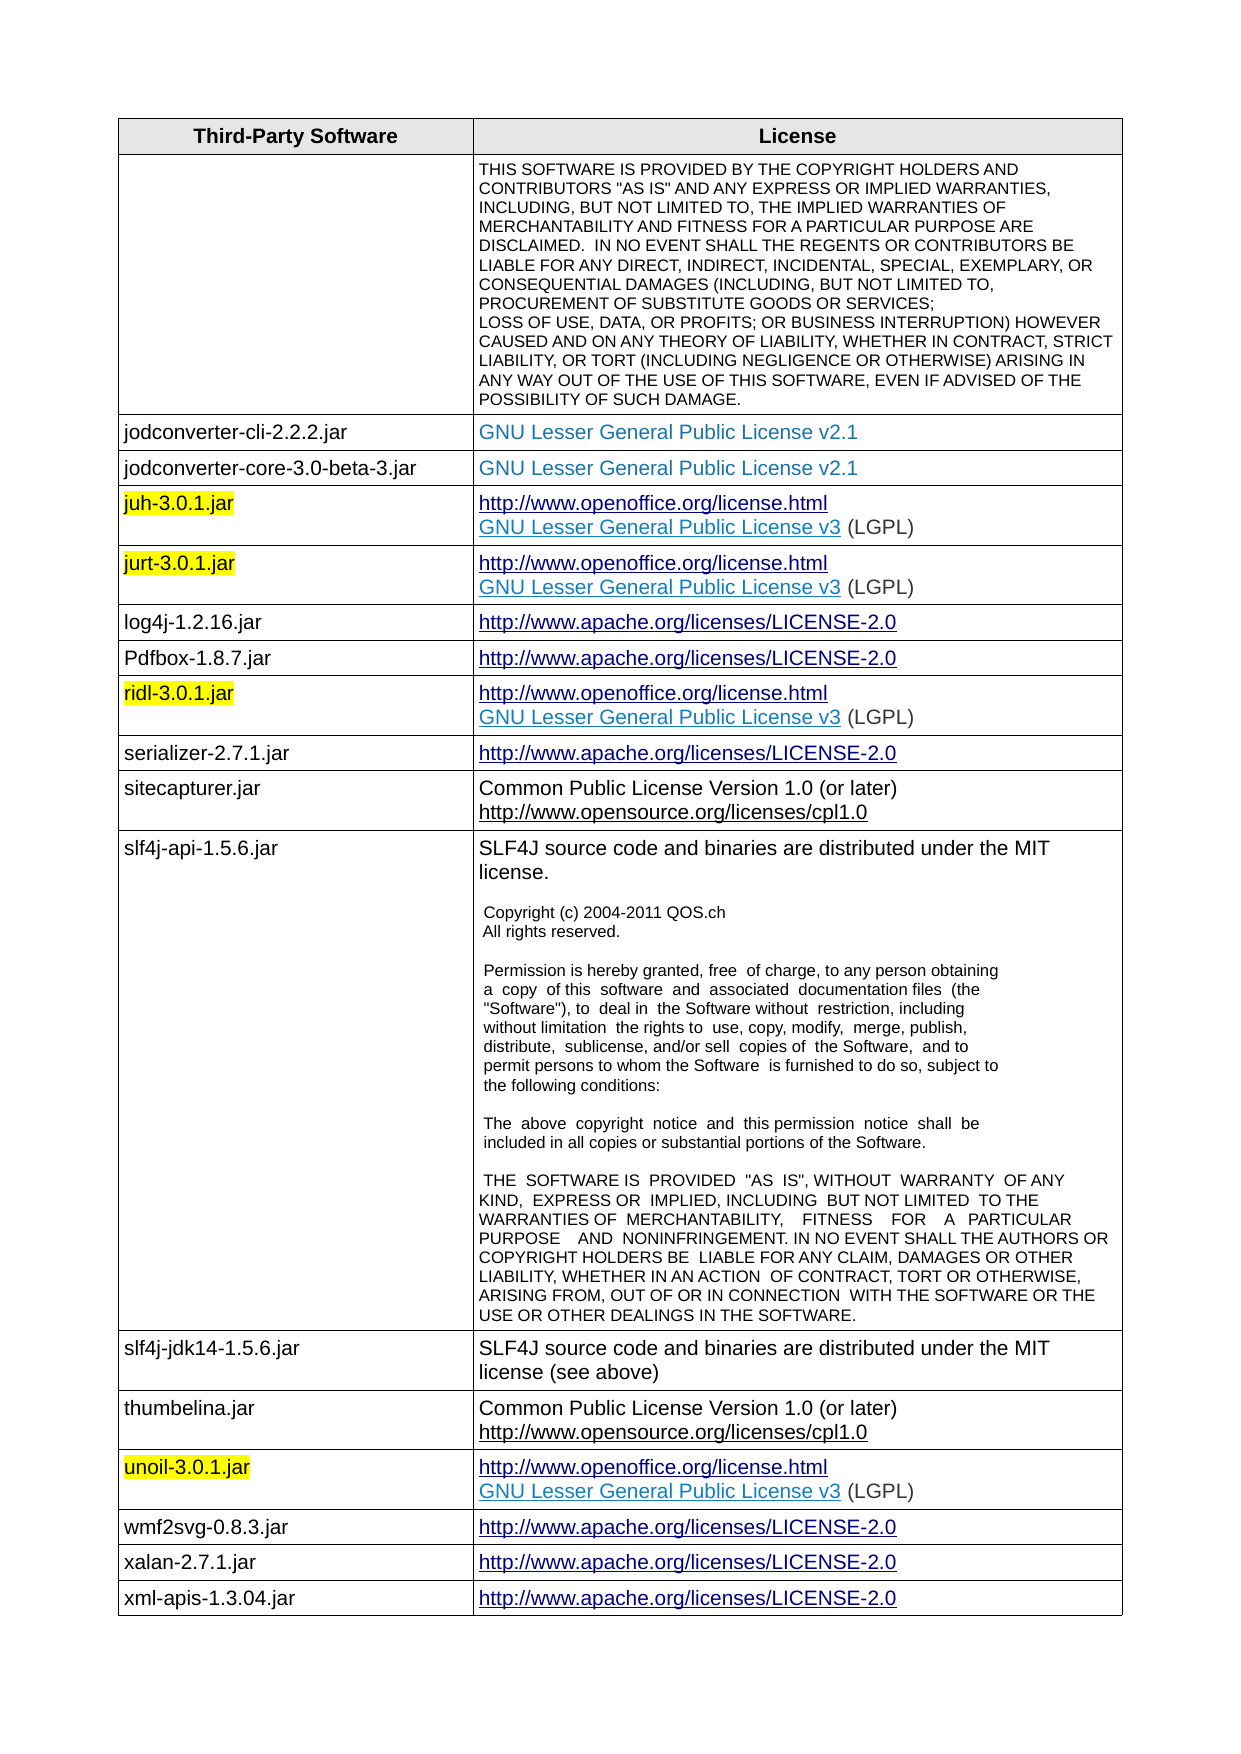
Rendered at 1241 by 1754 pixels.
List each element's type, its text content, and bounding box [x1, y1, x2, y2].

table_cell http://www.openoffice.org/license.html GNU Lesser General Public License v3 (LGPL) [474, 676, 1122, 735]
table_cell juh-3.0.1.jar [119, 486, 473, 545]
table_cell [119, 155, 473, 414]
table_cell thumbelina.jar [119, 1391, 473, 1449]
table_cell serializer-2.7.1.jar [119, 736, 473, 770]
table_cell Common Public License Version 1.0 (or later) http://www.opensource.org/licenses/cpl1.0 [474, 1391, 1122, 1449]
table_cell THIS SOFTWARE IS PROVIDED BY THE COPYRIGHT HOLDERS AND CONTRIBUTORS "AS IS" AND ANY EXPRESS OR IMPLIED WARRANTIES, INCLUDING, BUT NOT LIMITED TO, THE IMPLIED WARRANTIES OF MERCHANTABILITY AND FITNESS FOR A PARTICULAR PURPOSE ARE DISCLAIMED. IN NO EVENT SHALL THE REGENTS OR CONTRIBUTORS BE LIABLE FOR ANY DIRECT, INDIRECT, INCIDENTAL, SPECIAL, EXEMPLARY, OR CONSEQUENTIAL DAMAGES (INCLUDING, BUT NOT LIMITED TO, PROCUREMENT OF SUBSTITUTE GOODS OR SERVICES; LOSS OF USE, DATA, OR PROFITS; OR BUSINESS INTERRUPTION) HOWEVER CAUSED AND ON ANY THEORY OF LIABILITY, WHETHER IN CONTRACT, STRICT LIABILITY, OR TORT (INCLUDING NEGLIGENCE OR OTHERWISE) ARISING IN ANY WAY OUT OF THE USE OF THIS SOFTWARE, EVEN IF ADVISED OF THE POSSIBILITY OF SUCH DAMAGE. [474, 155, 1122, 414]
table_cell slf4j-jdk14-1.5.6.jar [119, 1331, 473, 1390]
table_cell log4j-1.2.16.jar [119, 605, 473, 640]
table_cell Pdfbox-1.8.7.jar [119, 641, 473, 675]
table_cell http://www.apache.org/licenses/LICENSE-2.0 [474, 1510, 1122, 1544]
table_cell http://www.apache.org/licenses/LICENSE-2.0 [474, 1545, 1122, 1580]
table_cell xml-apis-1.3.04.jar [119, 1581, 473, 1615]
table_cell http://www.openoffice.org/license.html GNU Lesser General Public License v3 (LGPL) [474, 546, 1122, 604]
table_cell unoil-3.0.1.jar [119, 1450, 473, 1509]
table_cell jodconverter-cli-2.2.2.jar [119, 415, 473, 450]
table_cell jodconverter-core-3.0-beta-3.jar [119, 451, 473, 485]
table_cell jurt-3.0.1.jar [119, 546, 473, 604]
table_cell http://www.apache.org/licenses/LICENSE-2.0 [474, 736, 1122, 770]
table_cell http://www.apache.org/licenses/LICENSE-2.0 [474, 1581, 1122, 1615]
table_cell Common Public License Version 1.0 (or later) http://www.opensource.org/licenses/cpl1.0 [474, 771, 1122, 830]
table_cell xalan-2.7.1.jar [119, 1545, 473, 1580]
table_cell GNU Lesser General Public License v2.1 [474, 451, 1122, 485]
table_cell sitecapturer.jar [119, 771, 473, 830]
table_cell http://www.apache.org/licenses/LICENSE-2.0 [474, 605, 1122, 640]
table_cell SLF4J source code and binaries are distributed under the MIT license. Copyright (c) 2004-2011 QOS.ch All rights reserved. Permission is hereby granted, free of charge, to any person obtaining a copy of this software and associated documentation files (the "Software"), to deal in the Software without restriction, including without limitation the rights to use, copy, modify, merge, publish, distribute, sublicense, and/or sell copies of the Software, and to permit persons to whom the Software is furnished to do so, subject to the following conditions: The above copyright notice and this permission notice shall be included in all copies or substantial portions of the Software. THE SOFTWARE IS PROVIDED "AS IS", WITHOUT WARRANTY OF ANY KIND, EXPRESS OR IMPLIED, INCLUDING BUT NOT LIMITED TO THE WARRANTIES OF MERCHANTABILITY, FITNESS FOR A PARTICULAR PURPOSE AND NONINFRINGEMENT. IN NO EVENT SHALL THE AUTHORS OR COPYRIGHT HOLDERS BE LIABLE FOR ANY CLAIM, DAMAGES OR OTHER LIABILITY, WHETHER IN AN ACTION OF CONTRACT, TORT OR OTHERWISE, ARISING FROM, OUT OF OR IN CONNECTION WITH THE SOFTWARE OR THE USE OR OTHER DEALINGS IN THE SOFTWARE. [474, 831, 1122, 1330]
table_cell GNU Lesser General Public License v2.1 [474, 415, 1122, 450]
table_cell ridl-3.0.1.jar [119, 676, 473, 735]
table_cell http://www.openoffice.org/license.html GNU Lesser General Public License v3 (LGPL) [474, 1450, 1122, 1509]
table_cell SLF4J source code and binaries are distributed under the MIT license (see above) [474, 1331, 1122, 1390]
table_cell wmf2svg-0.8.3.jar [119, 1510, 473, 1544]
table_cell http://www.apache.org/licenses/LICENSE-2.0 [474, 641, 1122, 675]
table_cell slf4j-api-1.5.6.jar [119, 831, 473, 1330]
table_header License [474, 119, 1122, 154]
table_header Third-Party Software [119, 119, 473, 154]
table_cell http://www.openoffice.org/license.html GNU Lesser General Public License v3 (LGPL) [474, 486, 1122, 545]
